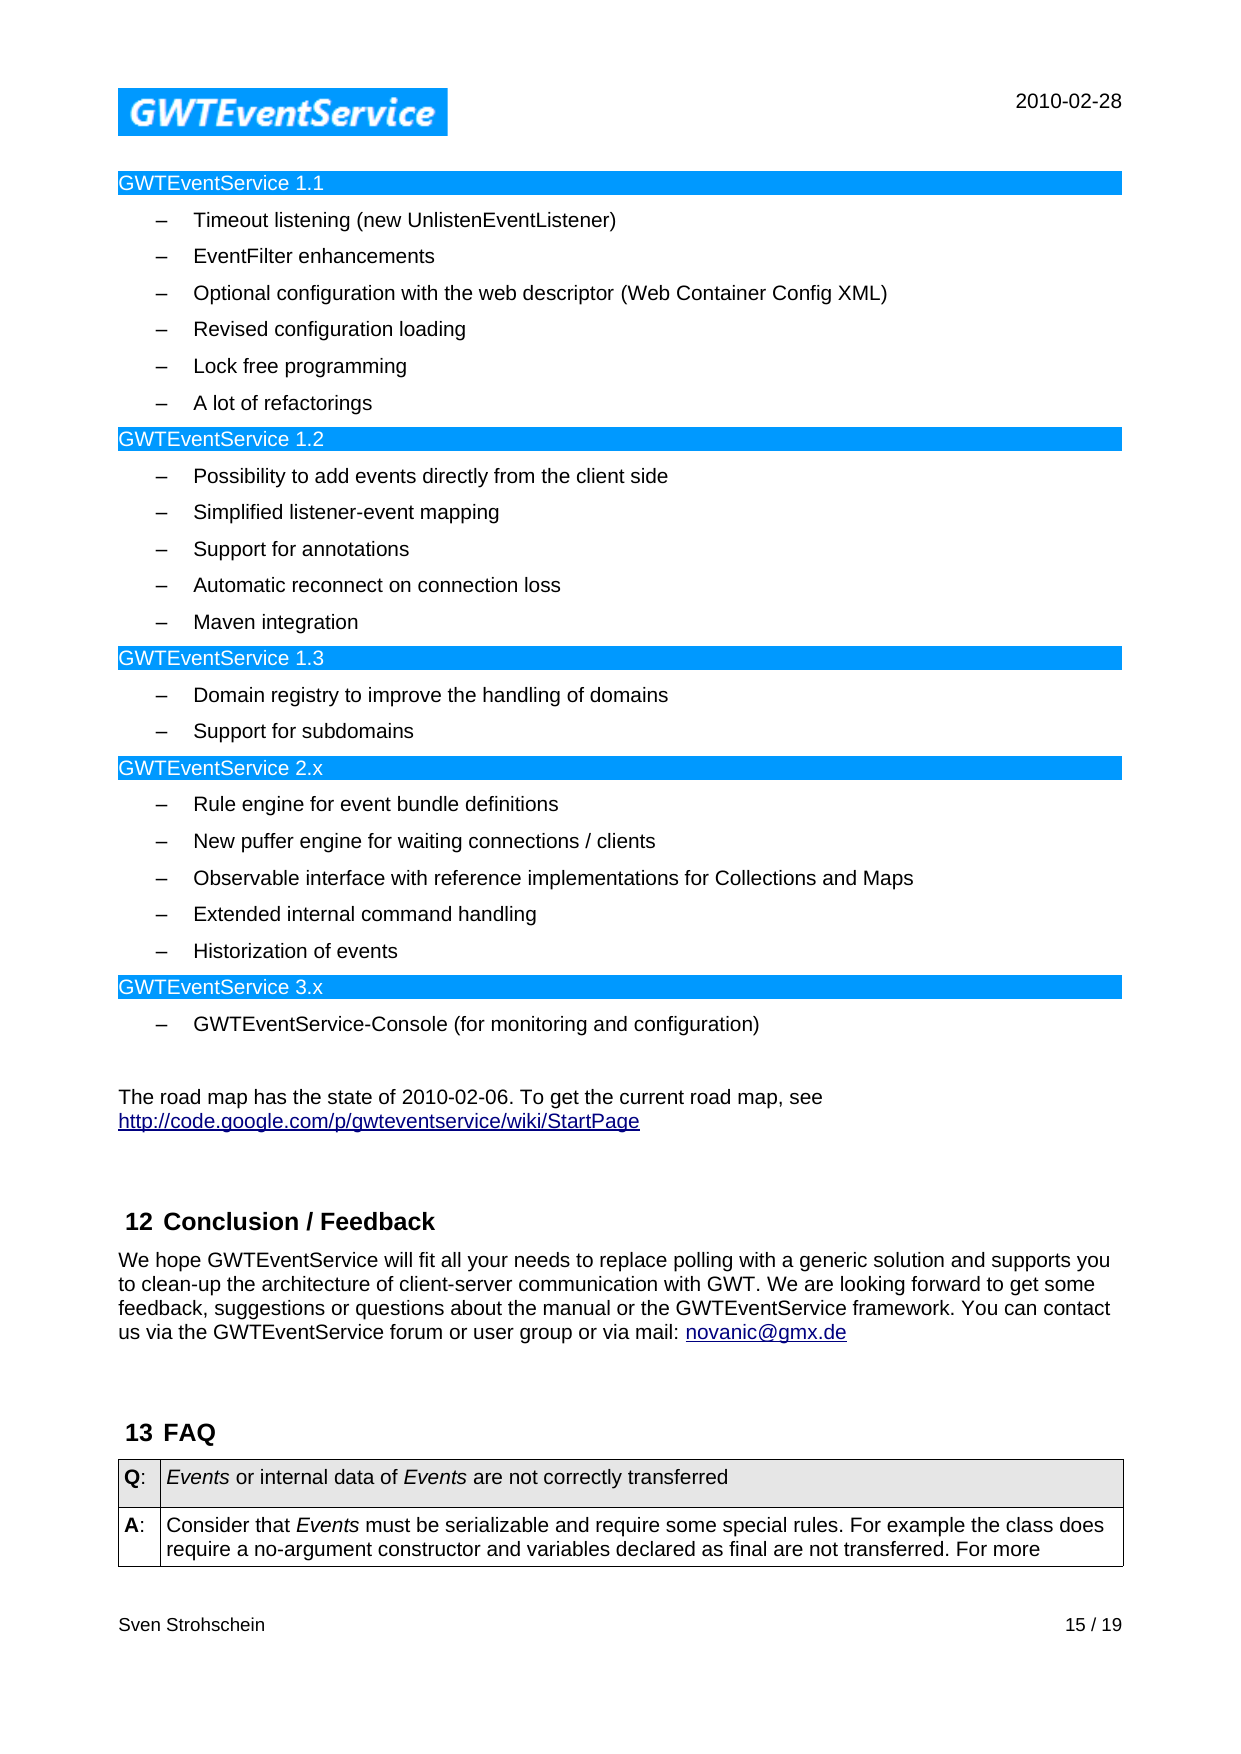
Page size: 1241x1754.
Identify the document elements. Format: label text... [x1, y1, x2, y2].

list Lock free programming [156, 354, 1122, 378]
list Historization of events [156, 938, 1122, 963]
list Domain registry to improve the handling of domains [156, 683, 1122, 707]
subtitle Conclusion / Feedback [118, 1206, 1122, 1235]
list Maven integration [156, 610, 1122, 634]
text GWTEventService 1.3 [118, 646, 1122, 670]
text GWTEventService 1.2 [118, 427, 1122, 451]
list Revised configuration loading [156, 317, 1122, 341]
subtitle FAQ [118, 1417, 1122, 1446]
list New puffer engine for waiting connections / clients [156, 829, 1122, 853]
text The road map has the state of 2010-02-06. To get the current road map, see http://code.google.com/p/gwteventservice/wiki/StartPage [118, 1084, 1122, 1132]
list Rule engine for event bundle definitions [156, 792, 1122, 816]
list Simplified listener-event mapping [156, 500, 1122, 524]
list Support for subdomains [156, 719, 1122, 743]
list Observable interface with reference implementations for Collections and Maps [156, 865, 1122, 889]
text GWTEventService 3.x [118, 975, 1122, 999]
list Optional configuration with the web descriptor (Web Container Config XML) [156, 281, 1122, 305]
picture [118, 88, 448, 136]
text GWTEventService 2.x [118, 756, 1122, 780]
table_header Q: [119, 1460, 160, 1507]
list Extended internal command handling [156, 902, 1122, 926]
list Automatic reconnect on connection loss [156, 573, 1122, 597]
text GWTEventService 1.1 [118, 171, 1122, 195]
list Timeout listening (new UnlistenEventListener) [156, 208, 1122, 232]
list GWTEventService-Console (for monitoring and configuration) [156, 1012, 1122, 1036]
table_cell Consider that Events must be serializable and require some special rules. For example the class does require a no-argument constructor and variables declared as final are not transferred. For more [161, 1508, 1123, 1566]
list EventFilter enhancements [156, 244, 1122, 268]
table_header Events or internal data of Events are not correctly transferred [161, 1460, 1123, 1507]
list A lot of refactorings [156, 390, 1122, 414]
text We hope GWTEventService will fit all your needs to replace polling with a generic solution and supports you to clean-up the architecture of client-server communication with GWT. We are looking forward to get some feedback, suggestions or questions about the manual or the GWTEventService framework. You can contact us via the GWTEventService forum or user group or via mail: novanic@gmx.de [118, 1248, 1122, 1343]
table_cell A: [119, 1508, 160, 1566]
list Support for annotations [156, 537, 1122, 561]
list Possibility to add events directly from the client side [156, 463, 1122, 487]
